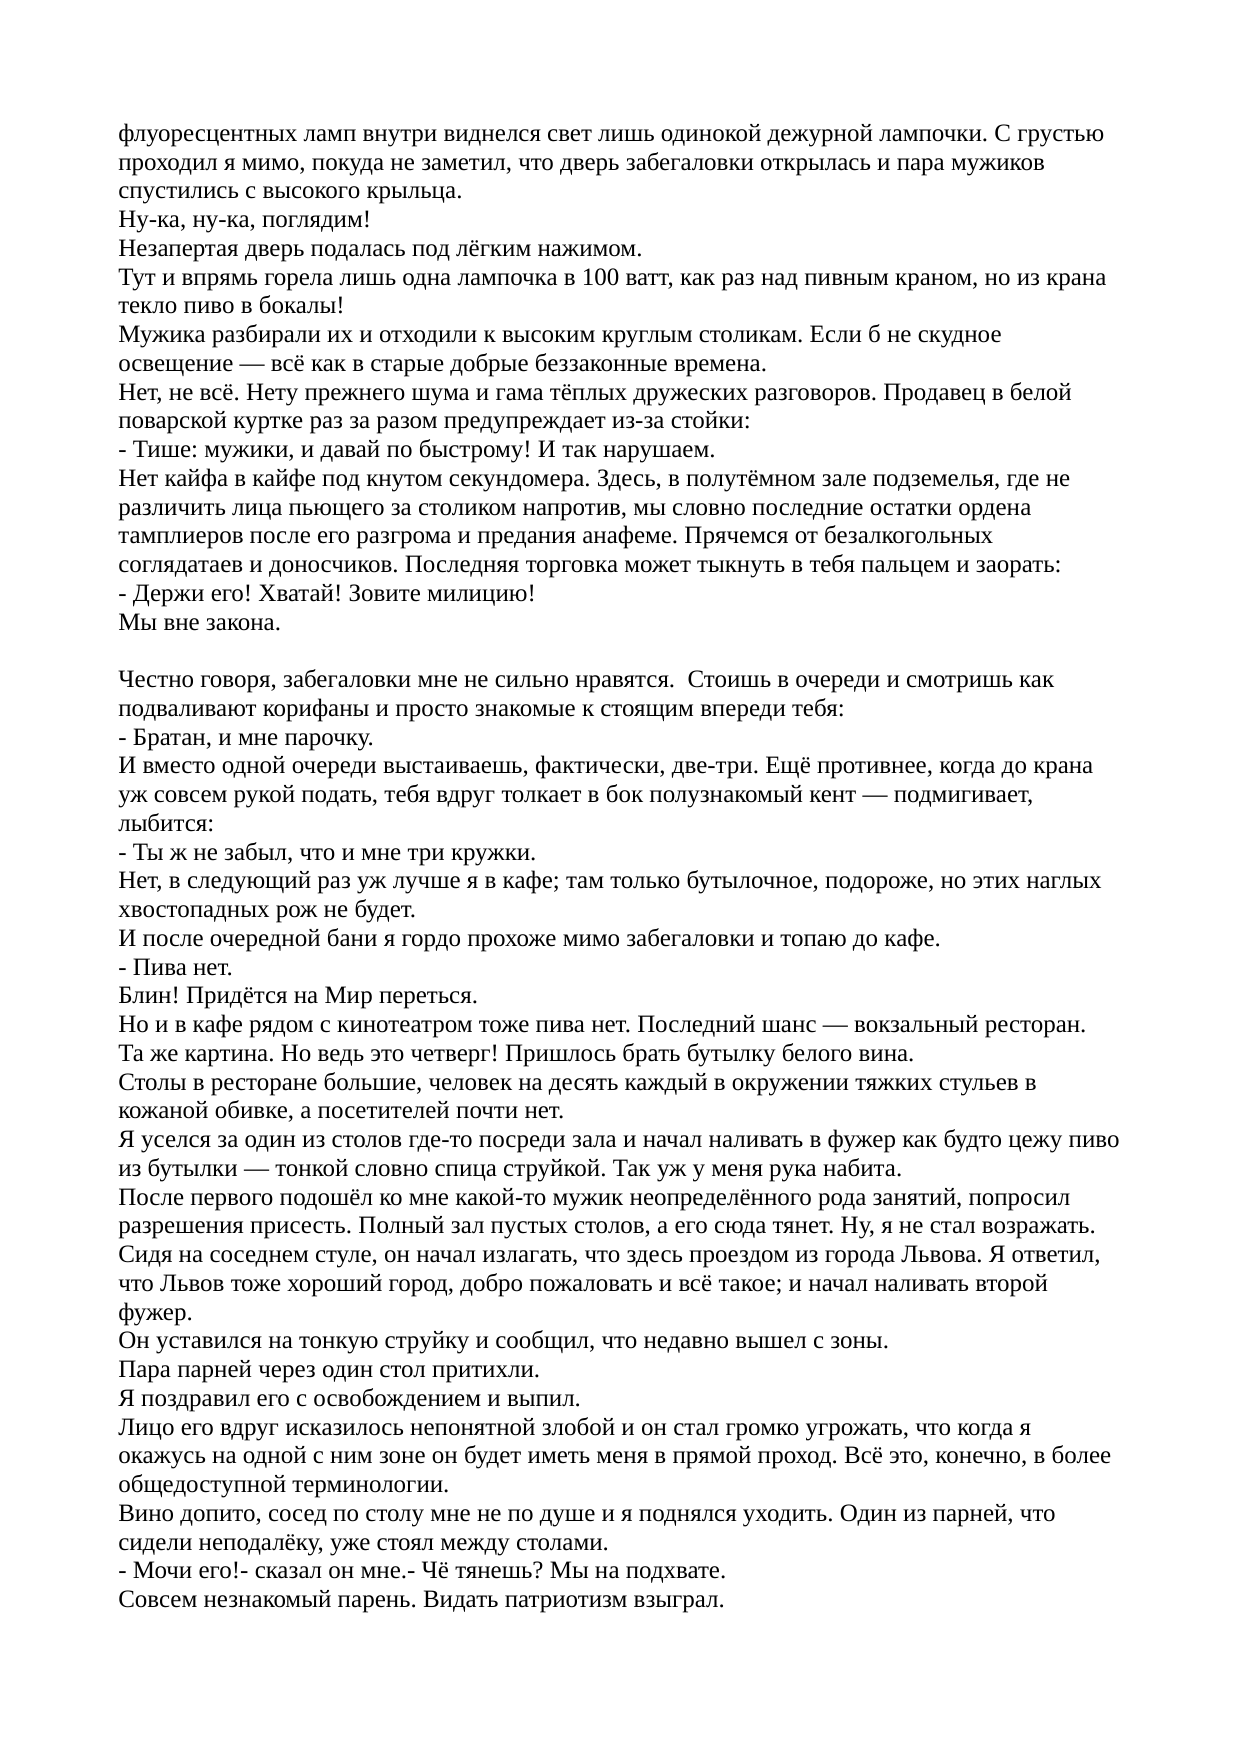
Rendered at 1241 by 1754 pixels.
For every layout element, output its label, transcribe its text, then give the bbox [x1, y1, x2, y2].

text Ну-ка, ну-ка, поглядим! [118, 204, 1122, 233]
text - Тише: мужики, и давай по быстрому! И так нарушаем. [118, 434, 1122, 463]
text - Мочи его!- сказал он мне.- Чё тянешь? Мы на подхвате. [118, 1556, 1122, 1584]
text Вино допито, сосед по столу мне не по душе и я поднялся уходить. Один из парней, что сидели неподалёку, уже стоял между столами. [118, 1498, 1122, 1556]
text Мужика разбирали их и отходили к высоким круглым столикам. Если б не скудное освещение — всё как в старые добрые беззаконные времена. [118, 319, 1122, 377]
text Сидя на соседнем стуле, он начал излагать, что здесь проездом из города Львова. Я ответил, что Львов тоже хороший город, добро пожаловать и всё такое; и начал наливать второй фужер. [118, 1239, 1122, 1326]
text Столы в ресторане большие, человек на десять каждый в окружении тяжких стульев в кожаной обивке, а посетителей почти нет. [118, 1067, 1122, 1124]
text Нет кайфа в кайфе под кнутом секундомера. Здесь, в полутёмном зале подземелья, где не различить лица пьющего за столиком напротив, мы словно последние остатки ордена тамплиеров после его разгрома и предания анафеме. Прячемся от безалкогольных соглядатаев и доносчиков. Последняя торговка может тыкнуть в тебя пальцем и заорать: [118, 463, 1122, 578]
text Но и в кафе рядом с кинотеатром тоже пива нет. Последний шанс — вокзальный ресторан. [118, 1009, 1122, 1038]
text Блин! Придётся на Мир переться. [118, 981, 1122, 1009]
text Честно говоря, забегаловки мне не сильно нравятся. Стоишь в очереди и смотришь как подваливают корифаны и просто знакомые к стоящим впереди тебя: [118, 664, 1122, 722]
text Нет, в следующий раз уж лучше я в кафе; там только бутылочное, подороже, но этих наглых хвостопадных рож не будет. [118, 866, 1122, 923]
text - Пива нет. [118, 952, 1122, 981]
text Тут и впрямь горела лишь одна лампочка в 100 ватт, как раз над пивным краном, но из крана текло пиво в бокалы! [118, 262, 1122, 319]
text Та же картина. Но ведь это четверг! Пришлось брать бутылку белого вина. [118, 1038, 1122, 1067]
text Совсем незнакомый парень. Видать патриотизм взыграл. [118, 1584, 1122, 1613]
text Он уставился на тонкую струйку и сообщил, что недавно вышел с зоны. [118, 1326, 1122, 1354]
text И вместо одной очереди выстаиваешь, фактически, две-три. Ещё противнее, когда до крана уж совсем рукой подать, тебя вдруг толкает в бок полузнакомый кент — подмигивает, лыбится: [118, 751, 1122, 837]
text - Держи его! Хватай! Зовите милицию! [118, 578, 1122, 607]
text - Ты ж не забыл, что и мне три кружки. [118, 837, 1122, 866]
text И после очередной бани я гордо прохоже мимо забегаловки и топаю до кафе. [118, 923, 1122, 952]
text После первого подошёл ко мне какой-то мужик неопределённого рода занятий, попросил разрешения присесть. Полный зал пустых столов, а его сюда тянет. Ну, я не стал возражать. [118, 1182, 1122, 1239]
text Лицо его вдруг исказилось непонятной злобой и он стал громко угрожать, что когда я окажусь на одной с ним зоне он будет иметь меня в прямой проход. Всё это, конечно, в более общедоступной терминологии. [118, 1412, 1122, 1498]
text Пара парней через один стол притихли. [118, 1354, 1122, 1383]
text Мы вне закона. [118, 607, 1122, 636]
text флуоресцентных ламп внутри виднелся свет лишь одинокой дежурной лампочки. С грустью проходил я мимо, покуда не заметил, что дверь забегаловки открылась и пара мужиков спустились с высокого крыльца. [118, 118, 1122, 204]
text Нет, не всё. Нету прежнего шума и гама тёплых дружеских разговоров. Продавец в белой поварской куртке раз за разом предупреждает из-за стойки: [118, 377, 1122, 434]
text - Братан, и мне парочку. [118, 722, 1122, 751]
text Я уселся за один из столов где-то посреди зала и начал наливать в фужер как будто цежу пиво из бутылки — тонкой словно спица струйкой. Так уж у меня рука набита. [118, 1124, 1122, 1182]
text Я поздравил его с освобождением и выпил. [118, 1383, 1122, 1412]
text Незапертая дверь подалась под лёгким нажимом. [118, 233, 1122, 262]
